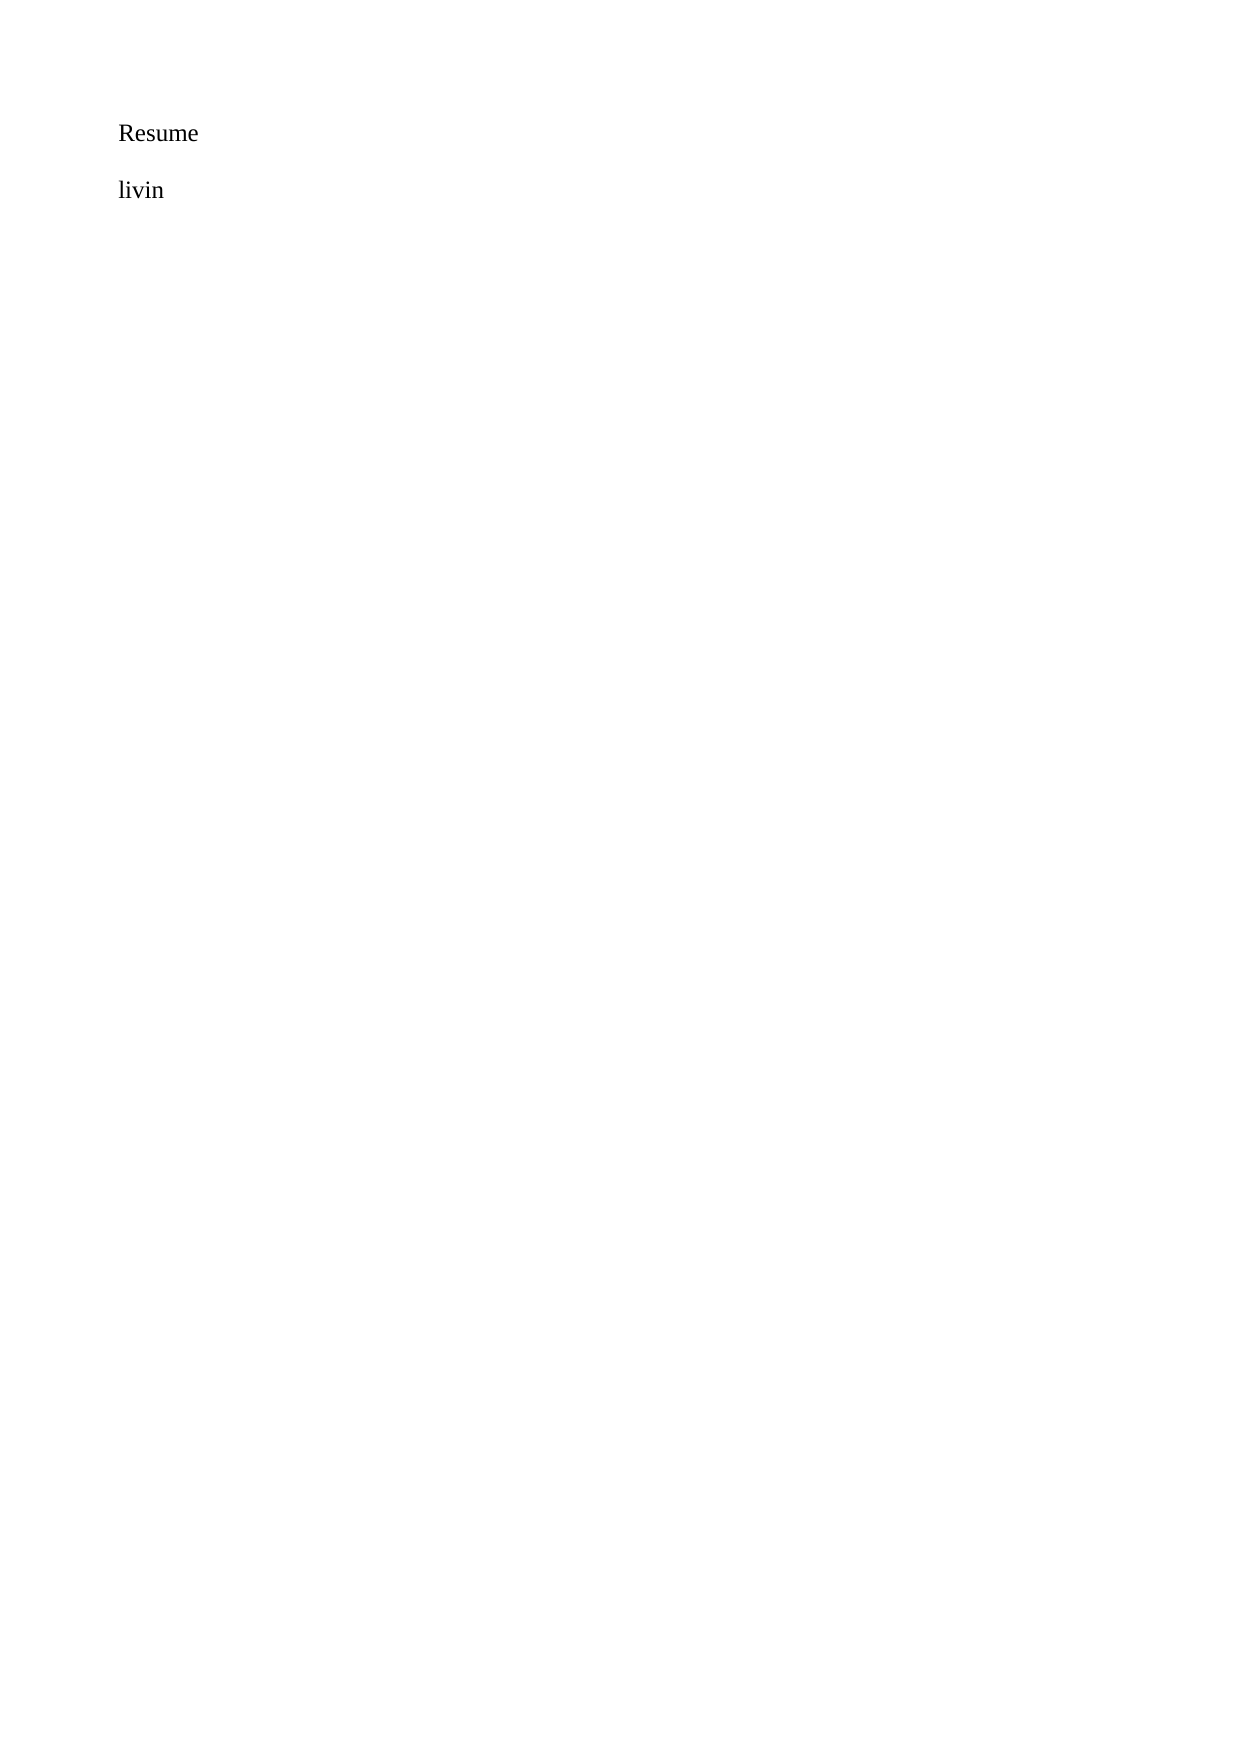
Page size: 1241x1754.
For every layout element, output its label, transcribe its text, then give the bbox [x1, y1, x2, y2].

text livin [118, 176, 1122, 204]
text Resume [118, 118, 1122, 147]
